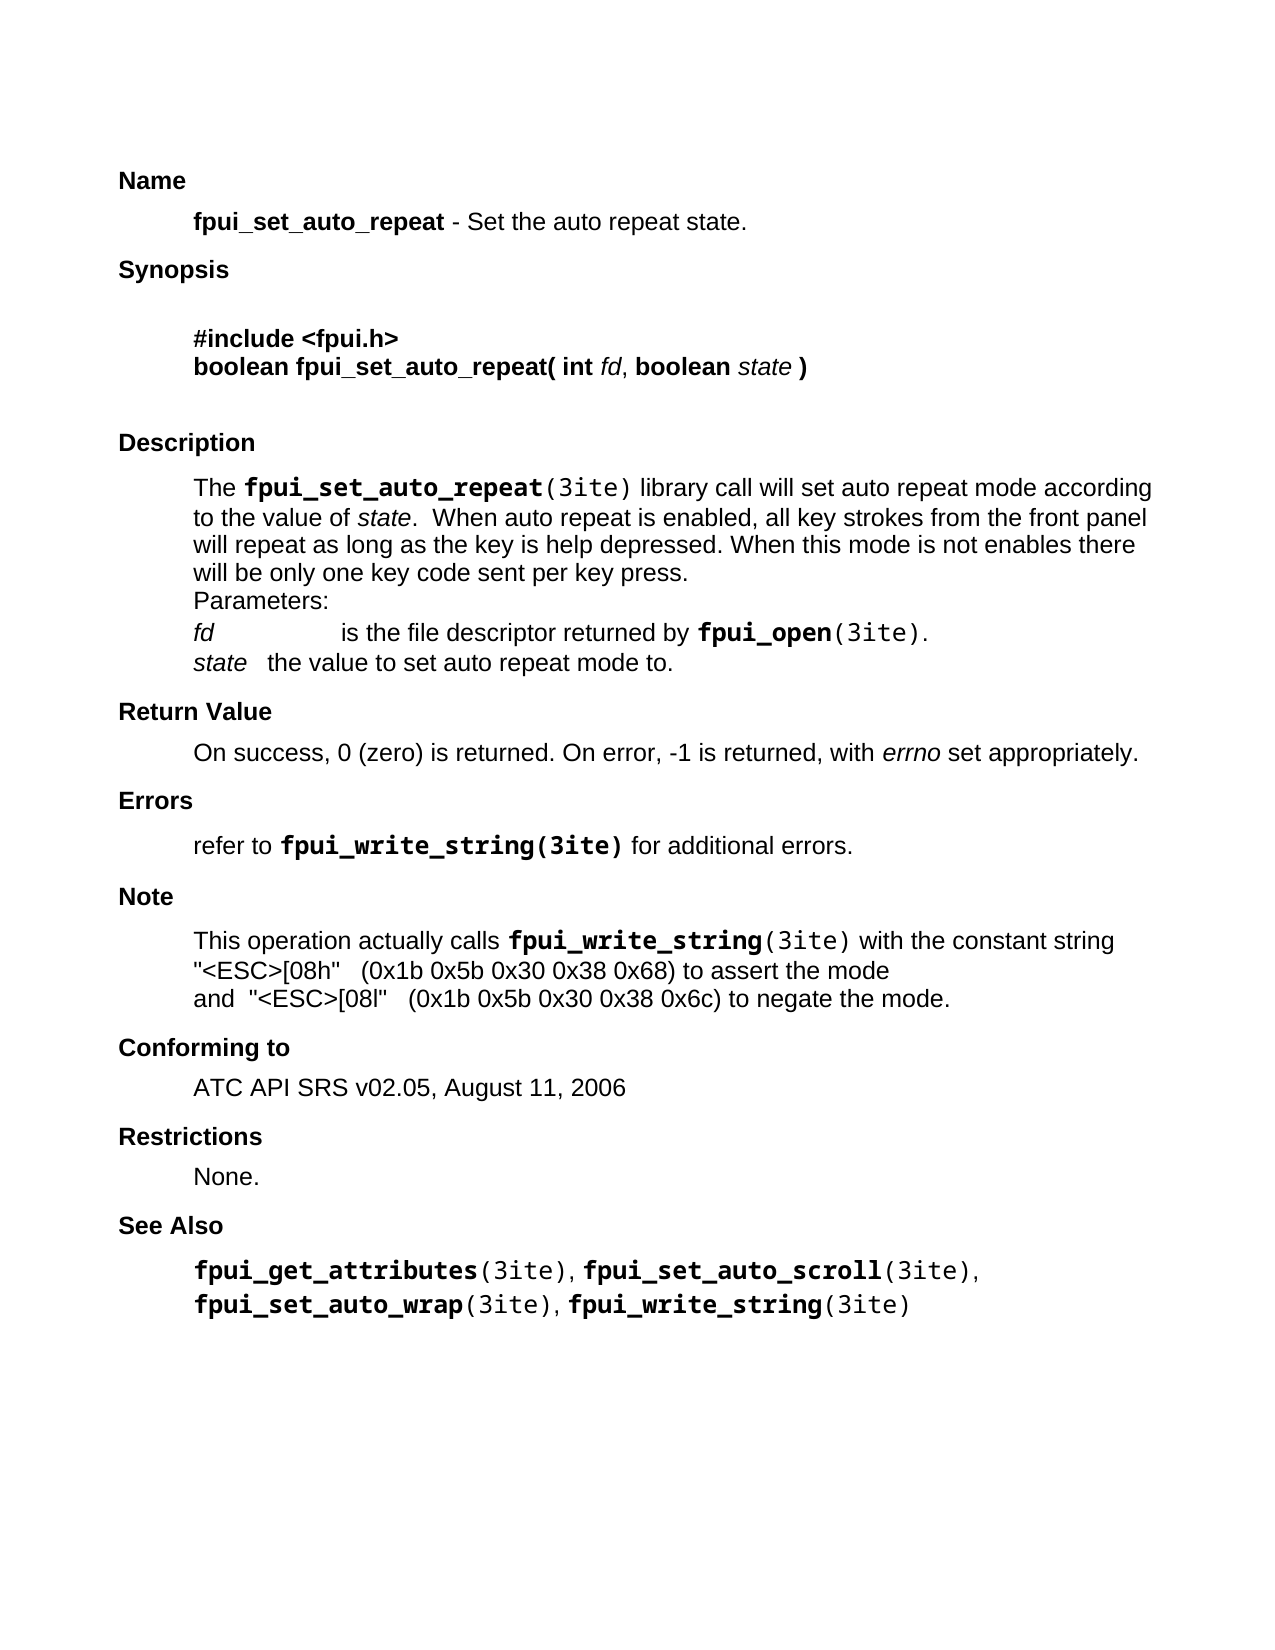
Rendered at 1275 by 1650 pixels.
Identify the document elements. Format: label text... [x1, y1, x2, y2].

text None. [193, 1163, 1157, 1191]
text Description [118, 429, 1157, 457]
text The fpui_set_auto_repeat(3ite) library call will set auto repeat mode according to the value of state. When auto repeat is enabled, all key strokes from the front panel will repeat as long as the key is help depressed. When this mode is not enables there will be only one key code sent per key press. Parameters: fd is the file descriptor returned by fpui_open(3ite). state the value to set auto repeat mode to. [193, 469, 1157, 677]
text See Also [118, 1212, 1157, 1240]
text ATC API SRS v02.05, August 11, 2006 [193, 1074, 1157, 1102]
text This operation actually calls fpui_write_string(3ite) with the constant string "<ESC>[08h" (0x1b 0x5b 0x30 0x38 0x68) to assert the mode and "<ESC>[08l" (0x1b 0x5b 0x30 0x38 0x6c) to negate the mode. [193, 923, 1157, 1013]
text #include <fpui.h> boolean fpui_set_auto_repeat( int fd, boolean state ) [193, 296, 1157, 408]
text fpui_get_attributes(3ite), fpui_set_auto_scroll(3ite), fpui_set_auto_wrap(3ite), fpui_write_string(3ite) [193, 1252, 1157, 1320]
text refer to fpui_write_string(3ite) for additional errors. [193, 827, 1157, 862]
text On success, 0 (zero) is returned. On error, -1 is returned, with errno set appropriately. [193, 738, 1157, 766]
text Conforming to [118, 1033, 1157, 1061]
text Note [118, 882, 1157, 910]
text Return Value [118, 698, 1157, 726]
text Errors [118, 787, 1157, 815]
text Name [118, 167, 1157, 195]
text Synopsis [118, 256, 1157, 284]
text fpui_set_auto_repeat - Set the auto repeat state. [193, 207, 1157, 235]
text Restrictions [118, 1123, 1157, 1151]
